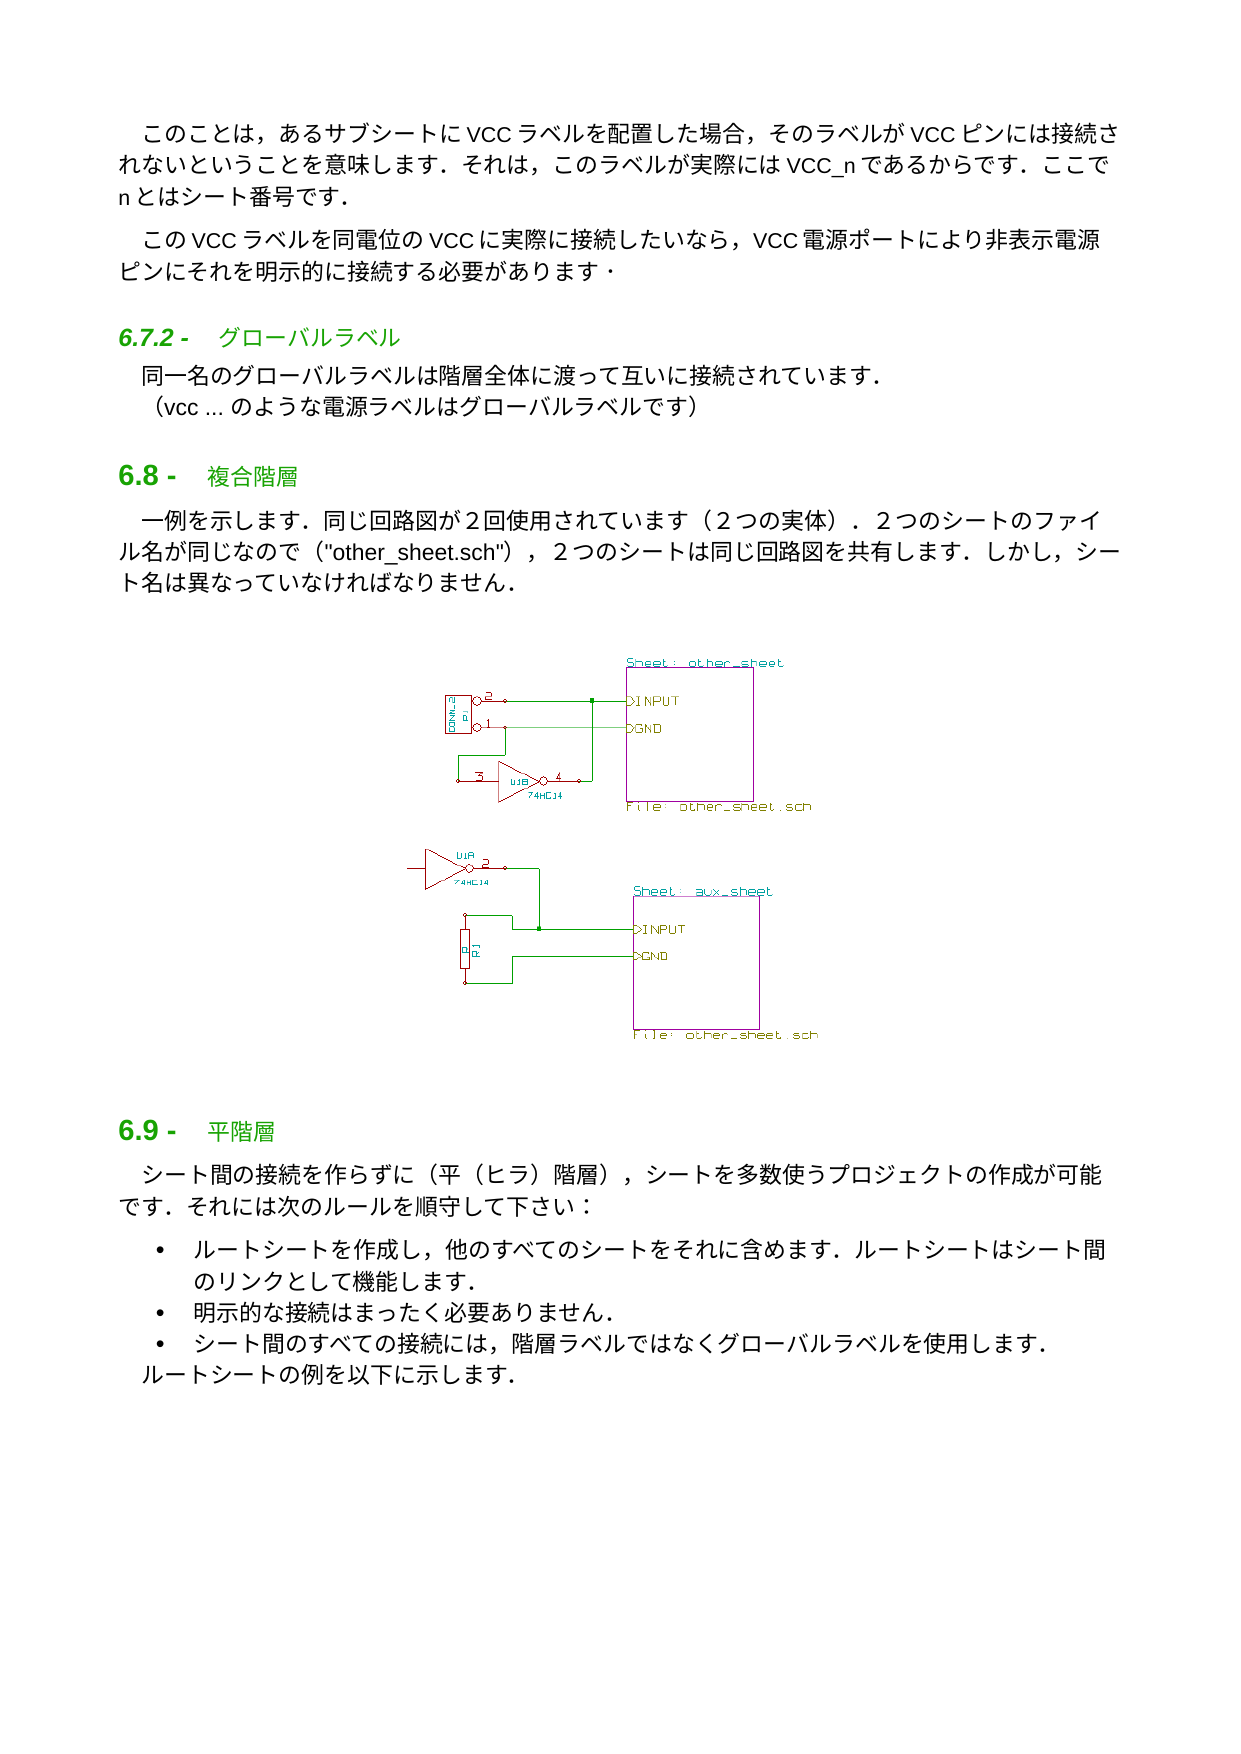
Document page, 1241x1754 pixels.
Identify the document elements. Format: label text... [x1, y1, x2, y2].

subtitle 複合階層 [118, 458, 1122, 492]
list シート間のすべての接続には，階層ラベルではなくグローバルラベルを使用します． [156, 1328, 1122, 1359]
text 同一名のグローバルラベルは階層全体に渡って互いに接続されています． （vcc ... のような電源ラベルはグローバルラベルです） [118, 360, 1122, 423]
picture [407, 635, 833, 1065]
subtitle 平階層 [118, 1113, 1122, 1147]
text 一例を示します．同じ回路図が２回使用されています（２つの実体）．２つのシートのファイル名が同じなので（"other_sheet.sch"），２つのシートは同じ回路図を共有します．しかし，シート名は異なっていなければなりません． [118, 505, 1122, 598]
text ルートシートの例を以下に示します． [118, 1359, 1122, 1391]
list 明示的な接続はまったく必要ありません． [156, 1297, 1122, 1328]
text シート間の接続を作らずに（平（ヒラ）階層），シートを多数使うプロジェクトの作成が可能です．それには次のルールを順守して下さい： [118, 1159, 1122, 1222]
list ルートシートを作成し，他のすべてのシートをそれに含めます．ルートシートはシート間のリンクとして機能します． [156, 1234, 1122, 1297]
text このVCCラベルを同電位のVCCに実際に接続したいなら，VCC電源ポートにより非表示電源ピンにそれを明示的に接続する必要があります． [118, 224, 1122, 287]
text このことは，あるサブシートにVCCラベルを配置した場合，そのラベルがVCCピンには接続されないということを意味します．それは，このラベルが実際にはVCC_nであるからです．ここでnとはシート番号です． [118, 118, 1122, 212]
subtitle グローバルラベル [118, 322, 1122, 354]
